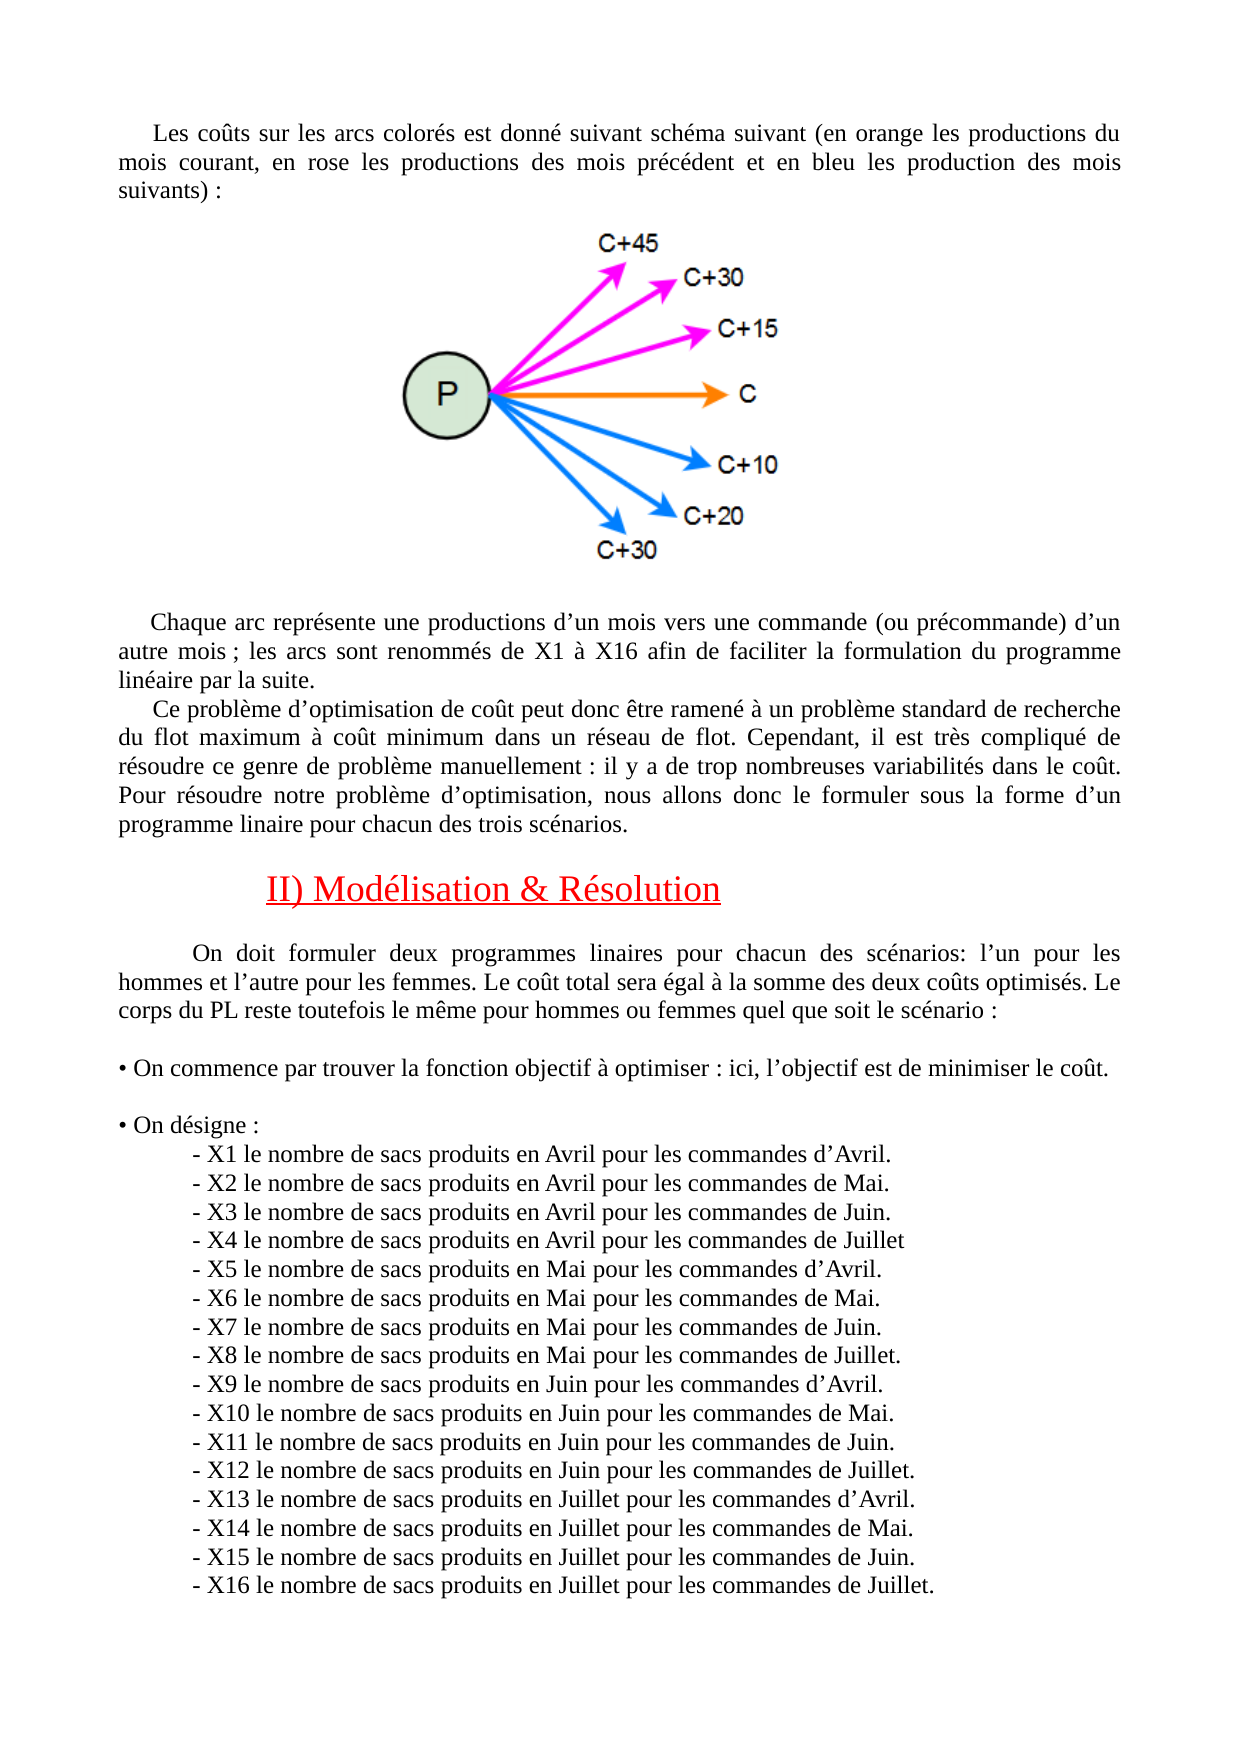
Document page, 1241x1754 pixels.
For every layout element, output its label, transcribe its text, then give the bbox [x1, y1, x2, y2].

text - X12 le nombre de sacs produits en Juin pour les commandes de Juillet. [118, 1456, 1122, 1484]
text - X9 le nombre de sacs produits en Juin pour les commandes d’Avril. [118, 1369, 1122, 1398]
text • On désigne : [118, 1111, 1122, 1139]
text - X11 le nombre de sacs produits en Juin pour les commandes de Juin. [118, 1427, 1122, 1456]
text - X2 le nombre de sacs produits en Avril pour les commandes de Mai. [118, 1168, 1122, 1197]
text - X3 le nombre de sacs produits en Avril pour les commandes de Juin. [118, 1197, 1122, 1226]
picture [369, 221, 807, 579]
text On doit formuler deux programmes linaires pour chacun des scénarios: l’un pour les hommes et l’autre pour les femmes. Le coût total sera égal à la somme des deux coûts optimisés. Le corps du PL reste toutefois le même pour hommes ou femmes quel que soit le scénario : [118, 938, 1122, 1024]
text • On commence par trouver la fonction objectif à optimiser : ici, l’objectif est de minimiser le coût. [118, 1053, 1122, 1082]
text - X16 le nombre de sacs produits en Juillet pour les commandes de Juillet. [118, 1571, 1122, 1599]
text - X7 le nombre de sacs produits en Mai pour les commandes de Juin. [118, 1312, 1122, 1341]
text - X15 le nombre de sacs produits en Juillet pour les commandes de Juin. [118, 1542, 1122, 1571]
text II) Modélisation & Résolution [118, 866, 1122, 909]
text - X1 le nombre de sacs produits en Avril pour les commandes d’Avril. [118, 1139, 1122, 1168]
text Ce problème d’optimisation de coût peut donc être ramené à un problème standard de recherche du flot maximum à coût minimum dans un réseau de flot. Cependant, il est très compliqué de résoudre ce genre de problème manuellement : il y a de trop nombreuses variabilités dans le coût. Pour résoudre notre problème d’optimisation, nous allons donc le formuler sous la forme d’un programme linaire pour chacun des trois scénarios. [118, 694, 1122, 837]
text Les coûts sur les arcs colorés est donné suivant schéma suivant (en orange les productions du mois courant, en rose les productions des mois précédent et en bleu les production des mois suivants) : [118, 118, 1122, 204]
text - X4 le nombre de sacs produits en Avril pour les commandes de Juillet [118, 1226, 1122, 1254]
text - X6 le nombre de sacs produits en Mai pour les commandes de Mai. [118, 1283, 1122, 1312]
text Chaque arc représente une productions d’un mois vers une commande (ou précommande) d’un autre mois ; les arcs sont renommés de X1 à X16 afin de faciliter la formulation du programme linéaire par la suite. [118, 607, 1122, 694]
text - X14 le nombre de sacs produits en Juillet pour les commandes de Mai. [118, 1513, 1122, 1542]
text - X10 le nombre de sacs produits en Juin pour les commandes de Mai. [118, 1398, 1122, 1427]
text - X8 le nombre de sacs produits en Mai pour les commandes de Juillet. [118, 1341, 1122, 1369]
text - X13 le nombre de sacs produits en Juillet pour les commandes d’Avril. [118, 1484, 1122, 1513]
text - X5 le nombre de sacs produits en Mai pour les commandes d’Avril. [118, 1254, 1122, 1283]
